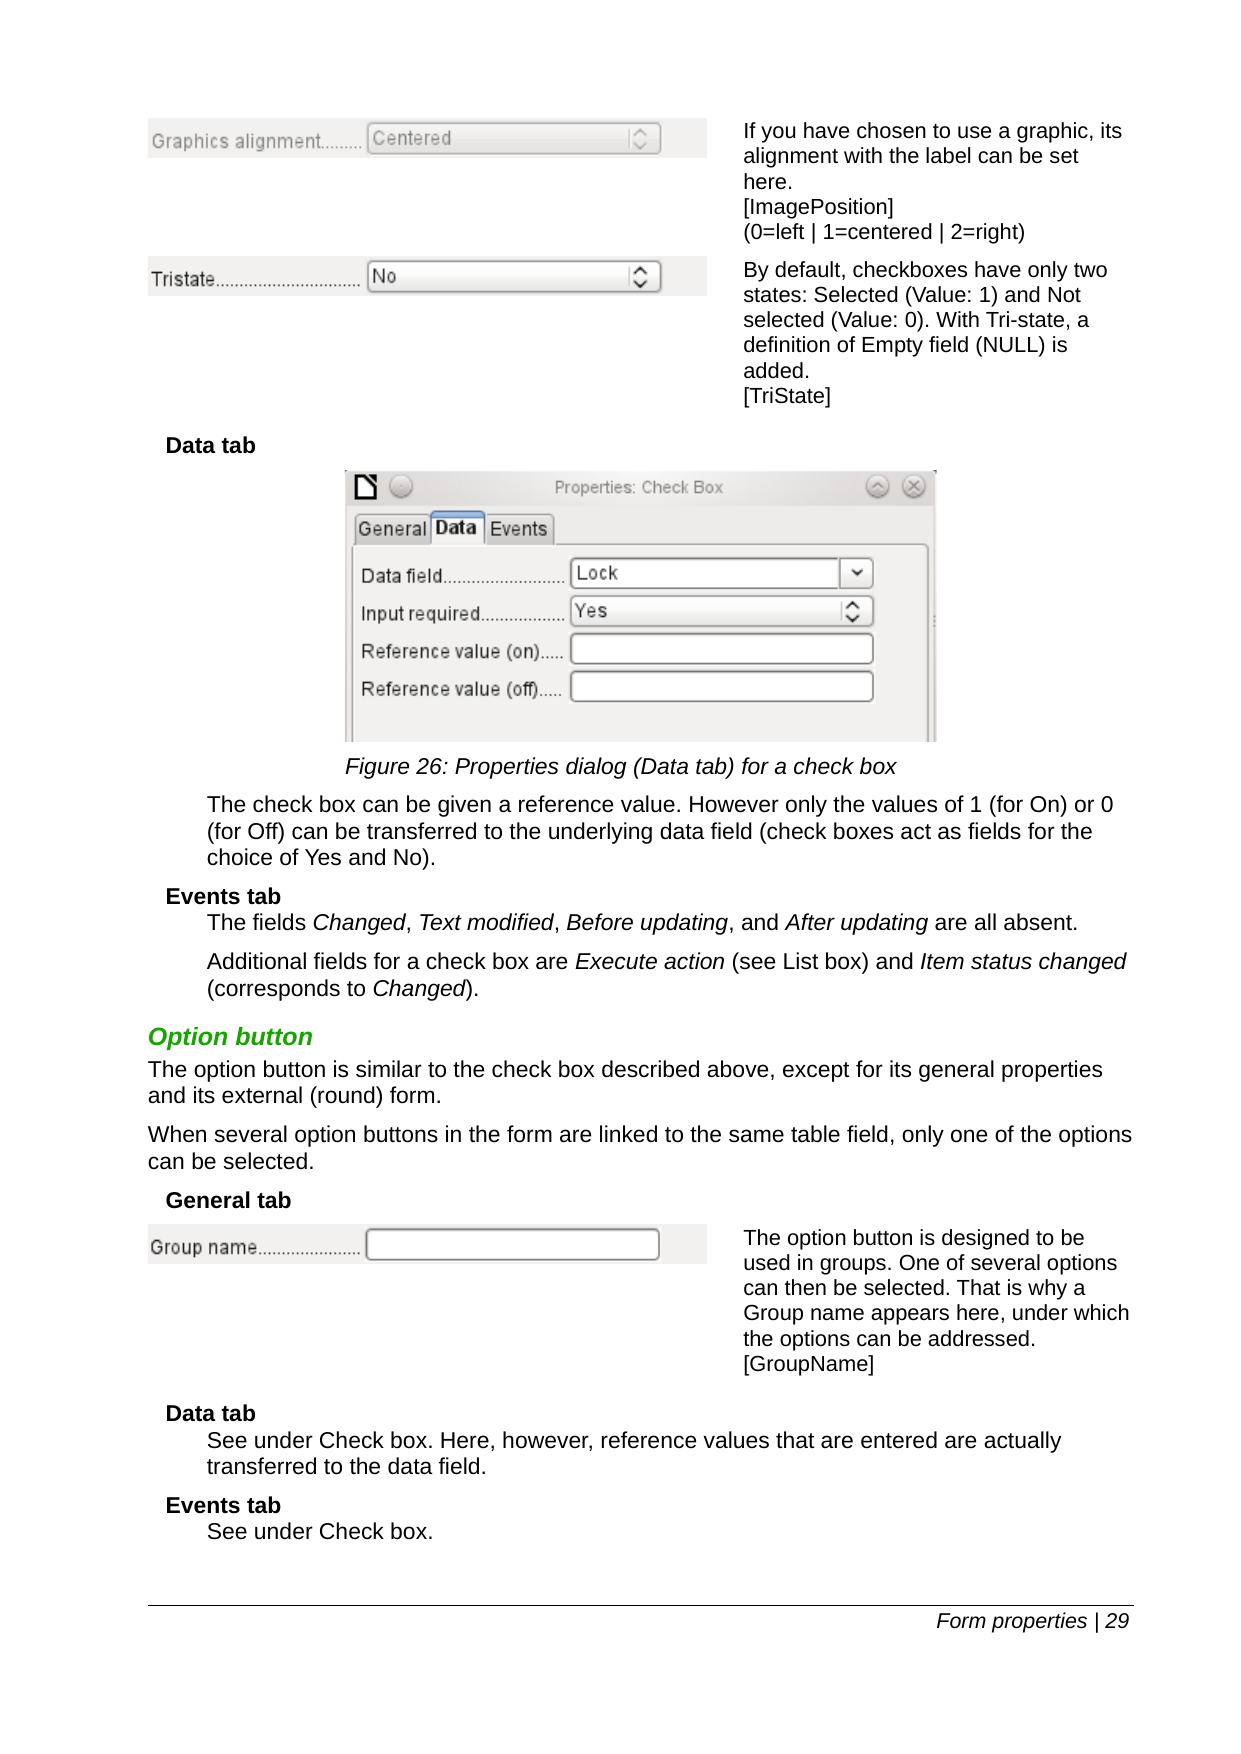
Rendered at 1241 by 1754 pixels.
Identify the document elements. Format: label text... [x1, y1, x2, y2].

text The option button is similar to the check box described above, except for its general properties and its external (round) form. [148, 1056, 1134, 1109]
text General tab [165, 1187, 1134, 1213]
text Figure 26: Properties dialog (Data tab) for a check box [345, 753, 937, 779]
table_header [148, 1225, 743, 1388]
picture [147, 256, 707, 296]
table_cell By default, checkboxes have only two states: Selected (Value: 1) and Not selected (Value: 0). With Tri-state, a definition of Empty field (NULL) is added. [TriState] [743, 257, 1134, 420]
picture [147, 118, 707, 158]
text The check box can be given a reference value. However only the values of 1 (for On) or 0 (for Off) can be transferred to the underlying data field (check boxes act as fields for the choice of Yes and No). [207, 791, 1134, 870]
text See under Check box. Here, however, reference values that are entered are actually transferred to the data field. [207, 1427, 1134, 1479]
text Events tab [165, 1492, 1134, 1518]
picture [344, 470, 937, 742]
text Additional fields for a check box are Execute action (see List box) and Item status changed (corresponds to Changed). [207, 948, 1134, 1001]
text The fields Changed, Text modified, Before updating, and After updating are all absent. [207, 909, 1134, 936]
table_cell If you have chosen to use a graphic, its alignment with the label can be set here. [ImagePosition] (0=left | 1=centered | 2=right) [743, 118, 1134, 257]
text When several option buttons in the form are linked to the same table field, only one of the options can be selected. [148, 1121, 1134, 1174]
table_header The option button is designed to be used in groups. One of several options can then be selected. That is why a Group name appears here, under which the options can be addressed. [GroupName] [743, 1225, 1134, 1388]
text See under Check box. [207, 1518, 1134, 1544]
text Data tab [165, 432, 1134, 458]
table_cell [148, 257, 743, 420]
picture [147, 1224, 707, 1264]
table_cell [148, 118, 743, 257]
text Events tab [165, 883, 1134, 909]
text Data tab [165, 1400, 1134, 1427]
subtitle Option button [148, 1021, 1134, 1050]
